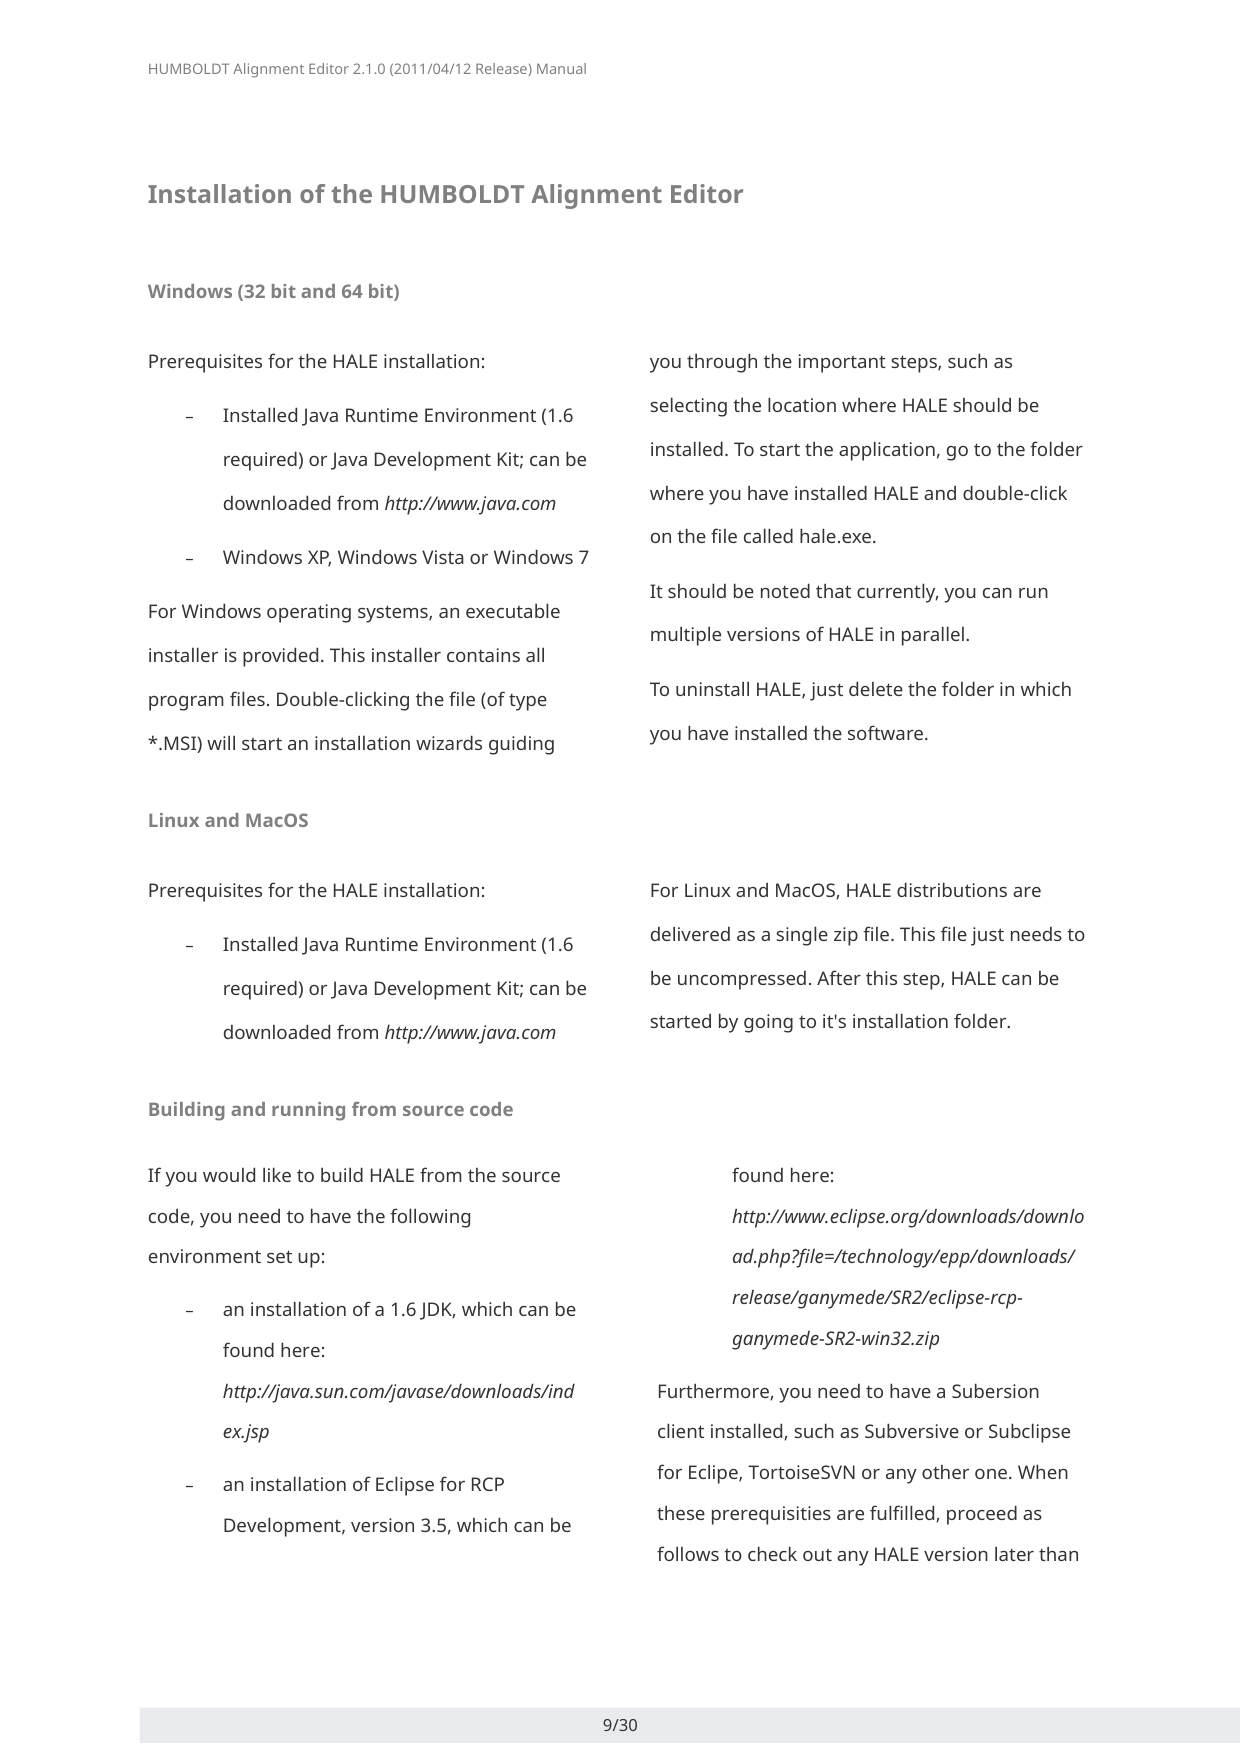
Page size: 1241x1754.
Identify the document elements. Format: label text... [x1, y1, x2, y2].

text For Windows operating systems, an executable installer is provided. This installer contains all program files. Double-clicking the file (of type *.MSI) will start an installation wizards guiding [148, 599, 591, 756]
text Furthermore, you need to have a Subersion client installed, such as Subversive or Subclipse for Eclipe, TortoiseSVN or any other one. When these prerequisities are fulfilled, proceed as follows to check out any HALE version later than [657, 1378, 1092, 1567]
list Installed Java Runtime Environment (1.6 required) or Java Development Kit; can be downloaded from http://www.java.com [185, 402, 591, 516]
text Prerequisites for the HALE installation: [148, 348, 591, 374]
text you through the important steps, such as selecting the location where HALE should be installed. To start the application, go to the folder where you have installed HALE and double-click on the file called hale.exe. [649, 348, 1092, 549]
list Windows XP, Windows Vista or Windows 7 [185, 544, 591, 570]
list an installation of a 1.6 JDK, which can be found here: http://java.sun.com/javase/downloads/index.jsp [185, 1296, 583, 1444]
subtitle Windows (32 bit and 64 bit) [148, 279, 1092, 304]
subtitle Building and running from source code [148, 1096, 1092, 1122]
subtitle Installation of the HUMBOLDT Alignment Editor [148, 177, 1092, 211]
text For Linux and MacOS, HALE distributions are delivered as a single zip file. This file just needs to be uncompressed. After this step, HALE can be started by going to it's installation folder. [649, 877, 1092, 1034]
text Prerequisites for the HALE installation: [148, 877, 591, 903]
list an installation of Eclipse for RCP Development, version 3.5, which can be [185, 1471, 583, 1538]
subtitle Linux and MacOS [148, 807, 1092, 833]
text To uninstall HALE, just delete the folder in which you have installed the software. [649, 676, 1092, 745]
list found here: http://www.eclipse.org/downloads/download.php?file=/technology/epp/downloads/release/ganymede/SR2/eclipse-rcp-ganymede-SR2-win32.zip [694, 1162, 1092, 1351]
list Installed Java Runtime Environment (1.6 required) or Java Development Kit; can be downloaded from http://www.java.com [185, 931, 591, 1044]
text It should be noted that currently, you can run multiple versions of HALE in parallel. [649, 578, 1092, 647]
text If you would like to build HALE from the source code, you need to have the following environment set up: [148, 1162, 583, 1269]
